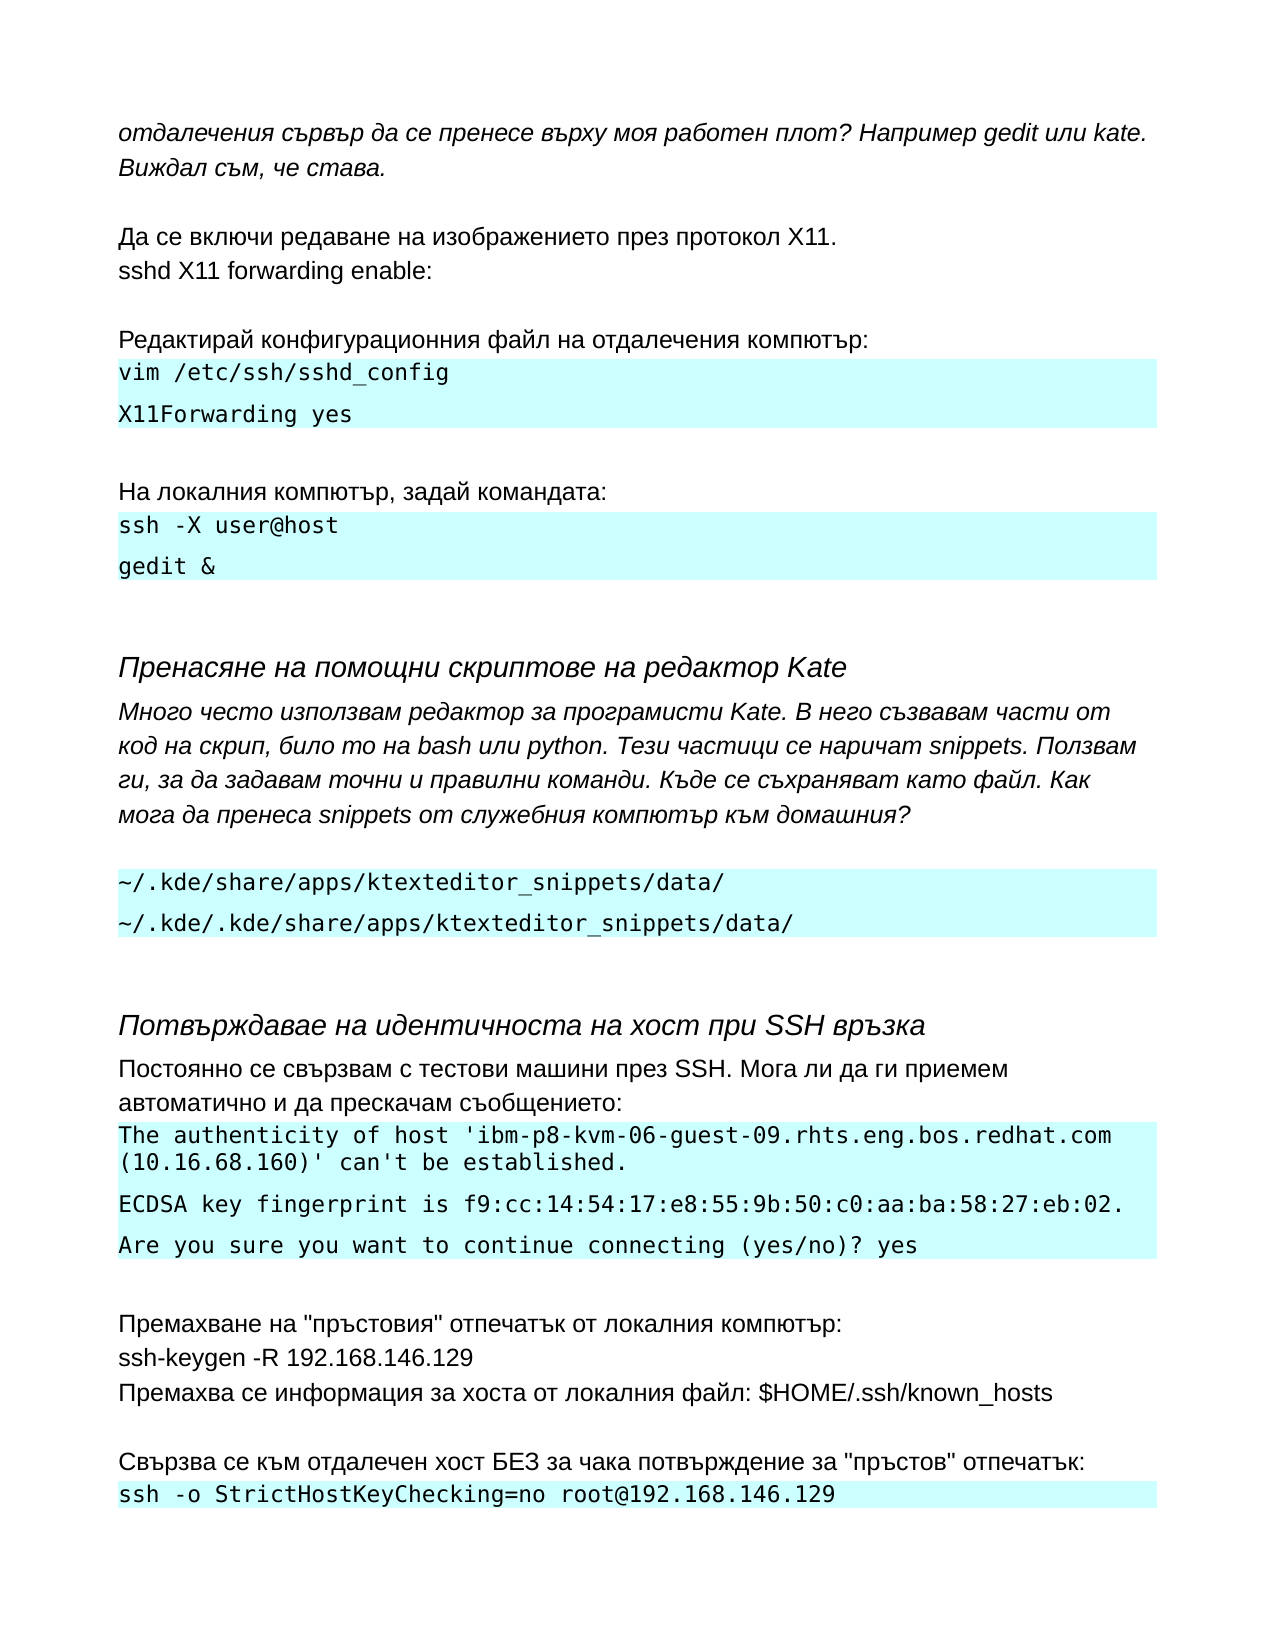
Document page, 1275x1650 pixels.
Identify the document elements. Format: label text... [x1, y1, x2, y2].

text ~/.kde/share/apps/ktexteditor_snippets/data/ [118, 869, 1157, 896]
text отдалечения сървър да се пренесе върху моя работен плот? Например gedit или kate. Виждал съм, че става. [118, 118, 1157, 181]
text sshd X11 forwarding enable: [118, 256, 1157, 285]
text X11Forwarding yes [118, 401, 1157, 428]
text Да се включи редаване на изображението през протокол X11. [118, 222, 1157, 250]
text gedit & [118, 553, 1157, 580]
text Свързва се към отдалечен хост БЕЗ за чака потвърждение за "пръстов" отпечатък: [118, 1447, 1157, 1475]
text Премахване на "пръстовия" отпечатък от локалния компютър: [118, 1309, 1157, 1337]
text ECDSA key fingerprint is f9:cc:14:54:17:e8:55:9b:50:c0:aa:ba:58:27:eb:02. [118, 1191, 1157, 1217]
text ssh -X user@host [118, 512, 1157, 538]
subtitle Пренасяне на помощни скриптове на редактор Kate [118, 650, 1157, 684]
text ~/.kde/.kde/share/apps/ktexteditor_snippets/data/ [118, 911, 1157, 937]
text Редактирай конфигурационния файл на отдалечения компютър: [118, 325, 1157, 354]
text На локалния компютър, задай командата: [118, 477, 1157, 506]
text Много често използвам редактор за програмисти Kate. В него съзвавам части от код на скрип, било то на bash или python. Тези частици се наричат snippets. Ползвам ги, за да задавам точни и правилни команди. Къде се съхраняват като файл. Как мога да пренеса snippets от служебния компютър към домашния? [118, 696, 1157, 829]
text Постоянно се свързвам с тестови машини през SSH. Мога ли да ги приемем автоматично и да прескачам съобщението: [118, 1053, 1157, 1117]
subtitle Потвърждавае на идентичноста на хост при SSH връзка [118, 1007, 1157, 1041]
text Премахва се информация за хоста от локалния файл: $HOME/.ssh/known_hosts [118, 1378, 1157, 1406]
text Are you sure you want to continue connecting (yes/no)? yes [118, 1232, 1157, 1259]
text vim /etc/ssh/sshd_config [118, 359, 1157, 386]
text The authenticity of host 'ibm-p8-kvm-06-guest-09.rhts.eng.bos.redhat.com (10.16.68.160)' can't be established. [118, 1122, 1157, 1176]
text ssh -o StrictHostKeyChecking=no root@192.168.146.129 [118, 1481, 1157, 1508]
text ssh-keygen -R 192.168.146.129 [118, 1343, 1157, 1372]
